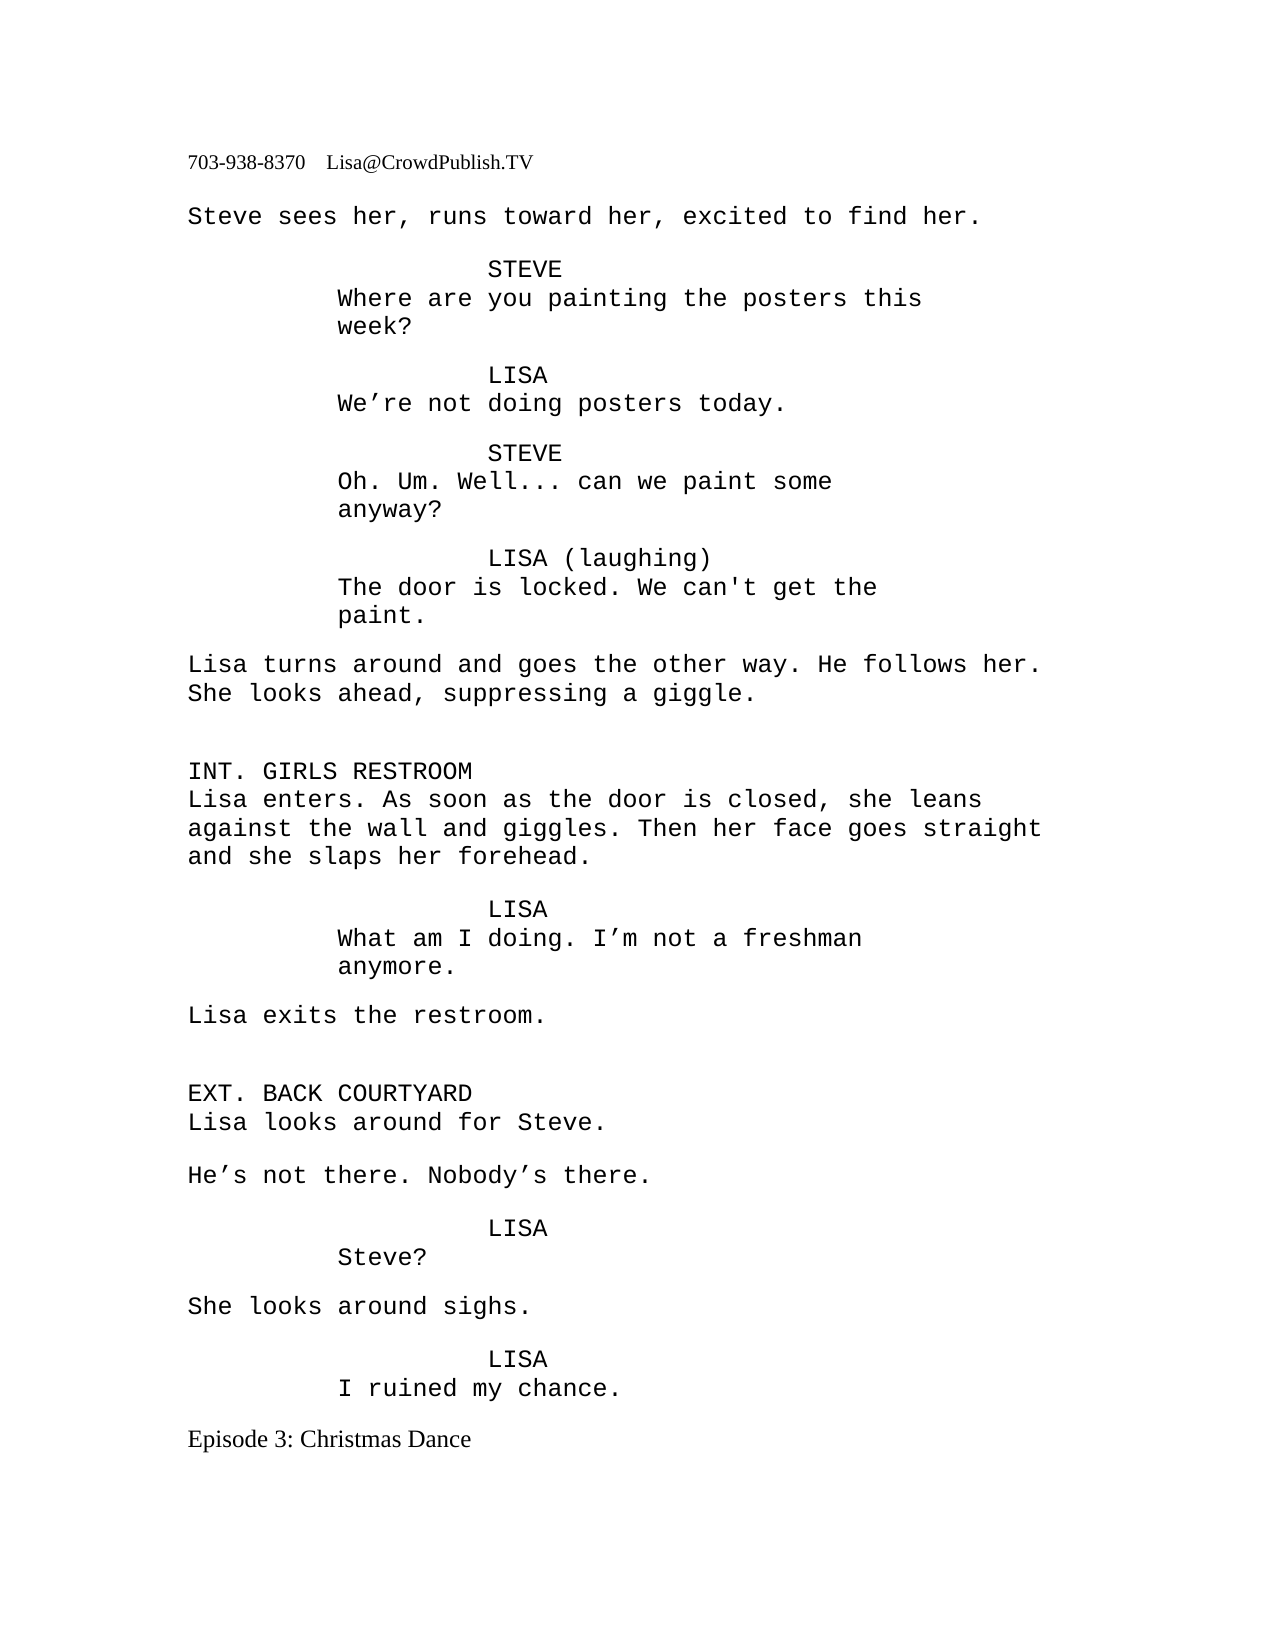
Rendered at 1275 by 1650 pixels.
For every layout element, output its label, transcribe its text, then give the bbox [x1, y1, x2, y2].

text STEVE [187, 257, 1087, 285]
text He’s not there. Nobody’s there. [187, 1163, 1087, 1191]
text Oh. Um. Well... can we paint some anyway? [337, 468, 937, 525]
text Lisa enters. As soon as the door is closed, she leans against the wall and giggles. Then her face goes straight and she slaps her forehead. [187, 787, 1087, 872]
text LISA (laughing) [187, 546, 1087, 574]
text We’re not doing posters today. [337, 391, 937, 419]
subtitle Episode 3: Christmas Dance [187, 1424, 1087, 1453]
text Lisa looks around for Steve. [187, 1109, 1087, 1138]
text LISA [187, 1347, 1087, 1375]
text What am I doing. I’m not a freshman anymore. [337, 925, 937, 982]
text STEVE [187, 440, 1087, 468]
text Lisa exits the restroom. [187, 1003, 1087, 1031]
text Lisa turns around and goes the other way. He follows her. She looks ahead, suppressing a giggle. [187, 652, 1087, 708]
text I ruined my chance. [337, 1375, 937, 1403]
text LISA [187, 1216, 1087, 1244]
text Steve? [337, 1244, 937, 1273]
subtitle EXT. BACK COURTYARD [187, 1081, 1087, 1109]
text LISA [187, 897, 1087, 925]
subtitle INT. GIRLS RESTROOM [187, 758, 1087, 787]
text She looks around sighs. [187, 1293, 1087, 1322]
text The door is locked. We can't get the paint. [337, 574, 937, 631]
text Where are you painting the posters this week? [337, 285, 937, 342]
text Steve sees her, runs toward her, excited to find her. [187, 203, 1087, 232]
text LISA [187, 363, 1087, 391]
